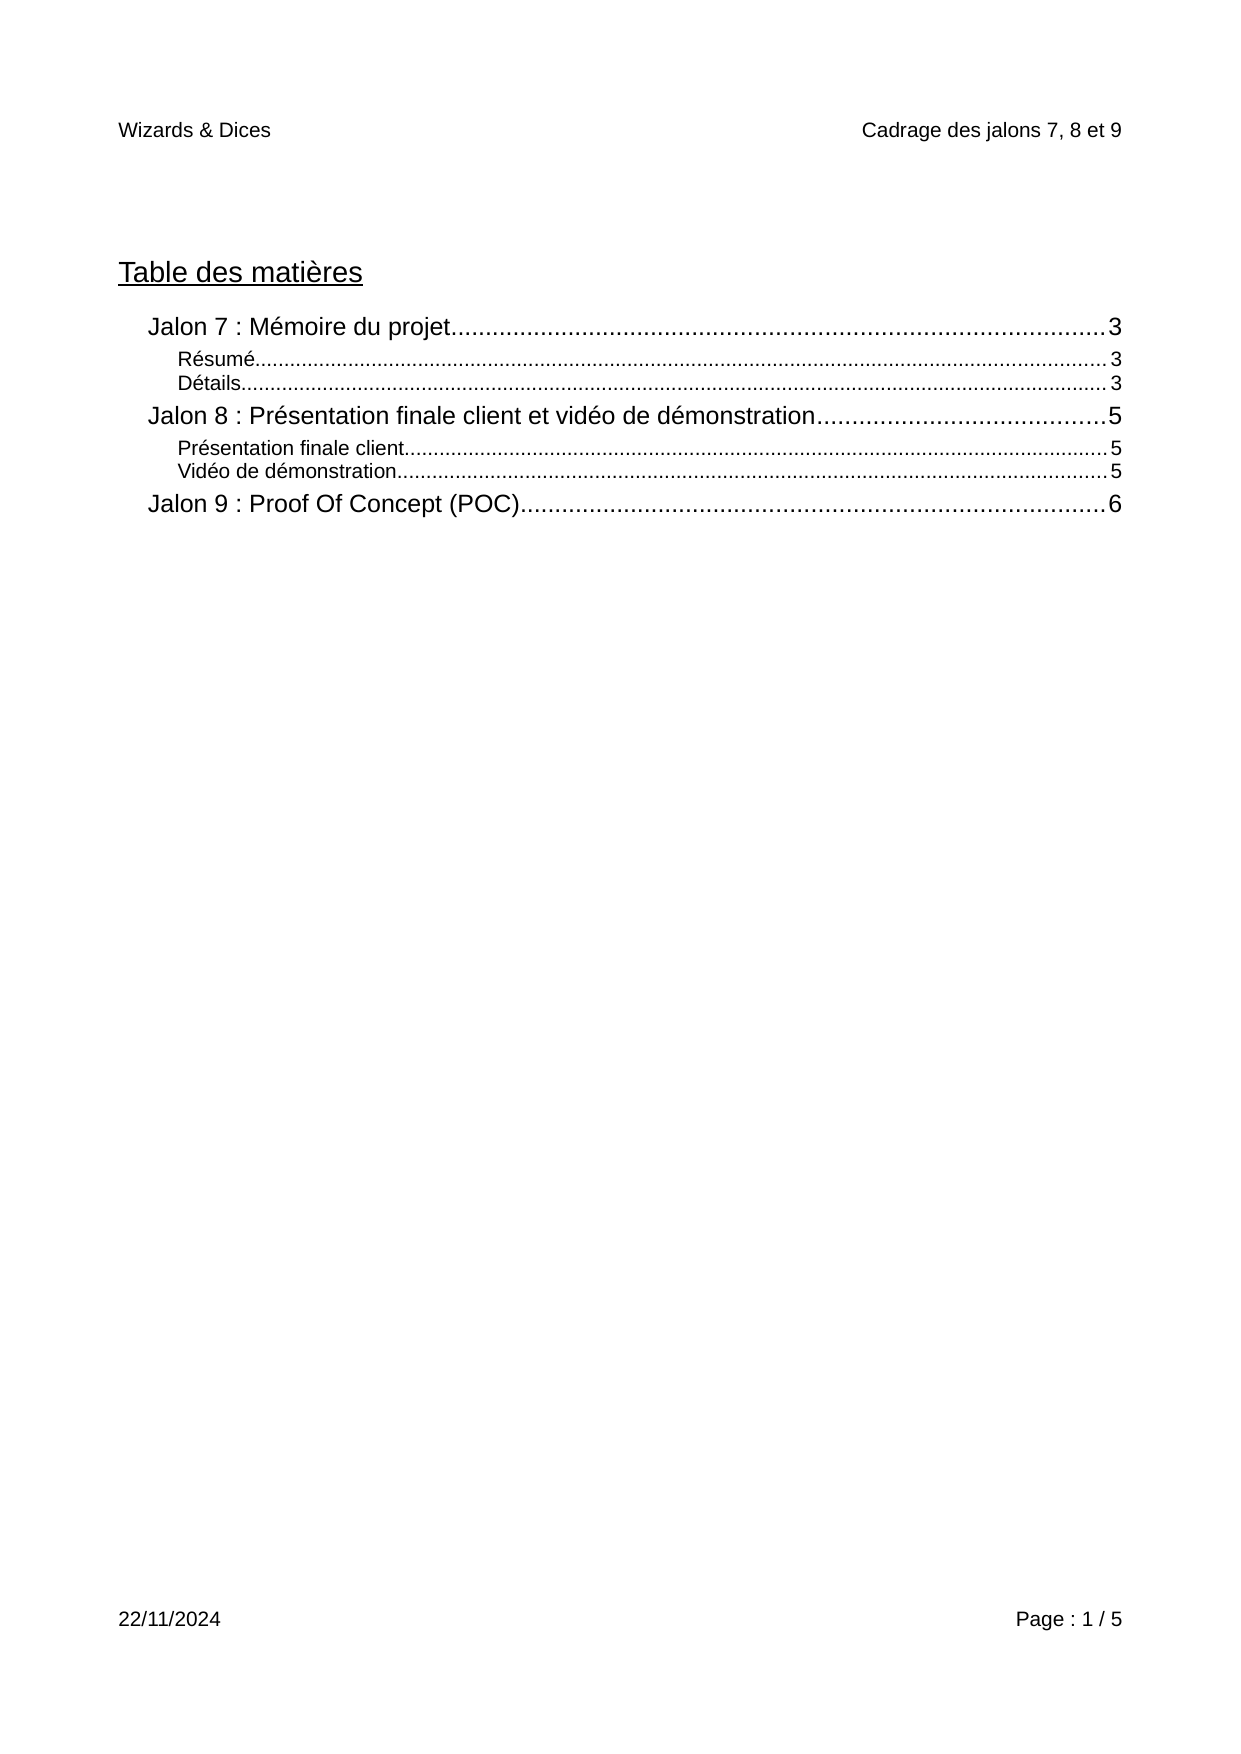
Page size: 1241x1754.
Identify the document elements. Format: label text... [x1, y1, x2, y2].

text Jalon 8 : Présentation finale client et vidéo de démonstration 5 [148, 401, 1122, 429]
text Jalon 7 : Mémoire du projet 3 [148, 312, 1122, 341]
text Vidéo de démonstration 5 [177, 459, 1122, 483]
text Jalon 9 : Proof Of Concept (POC) 6 [148, 489, 1122, 518]
text Détails 3 [177, 371, 1122, 395]
text Présentation finale client 5 [177, 435, 1122, 459]
subtitle Table des matières [118, 255, 1122, 288]
text Résumé 3 [177, 347, 1122, 371]
